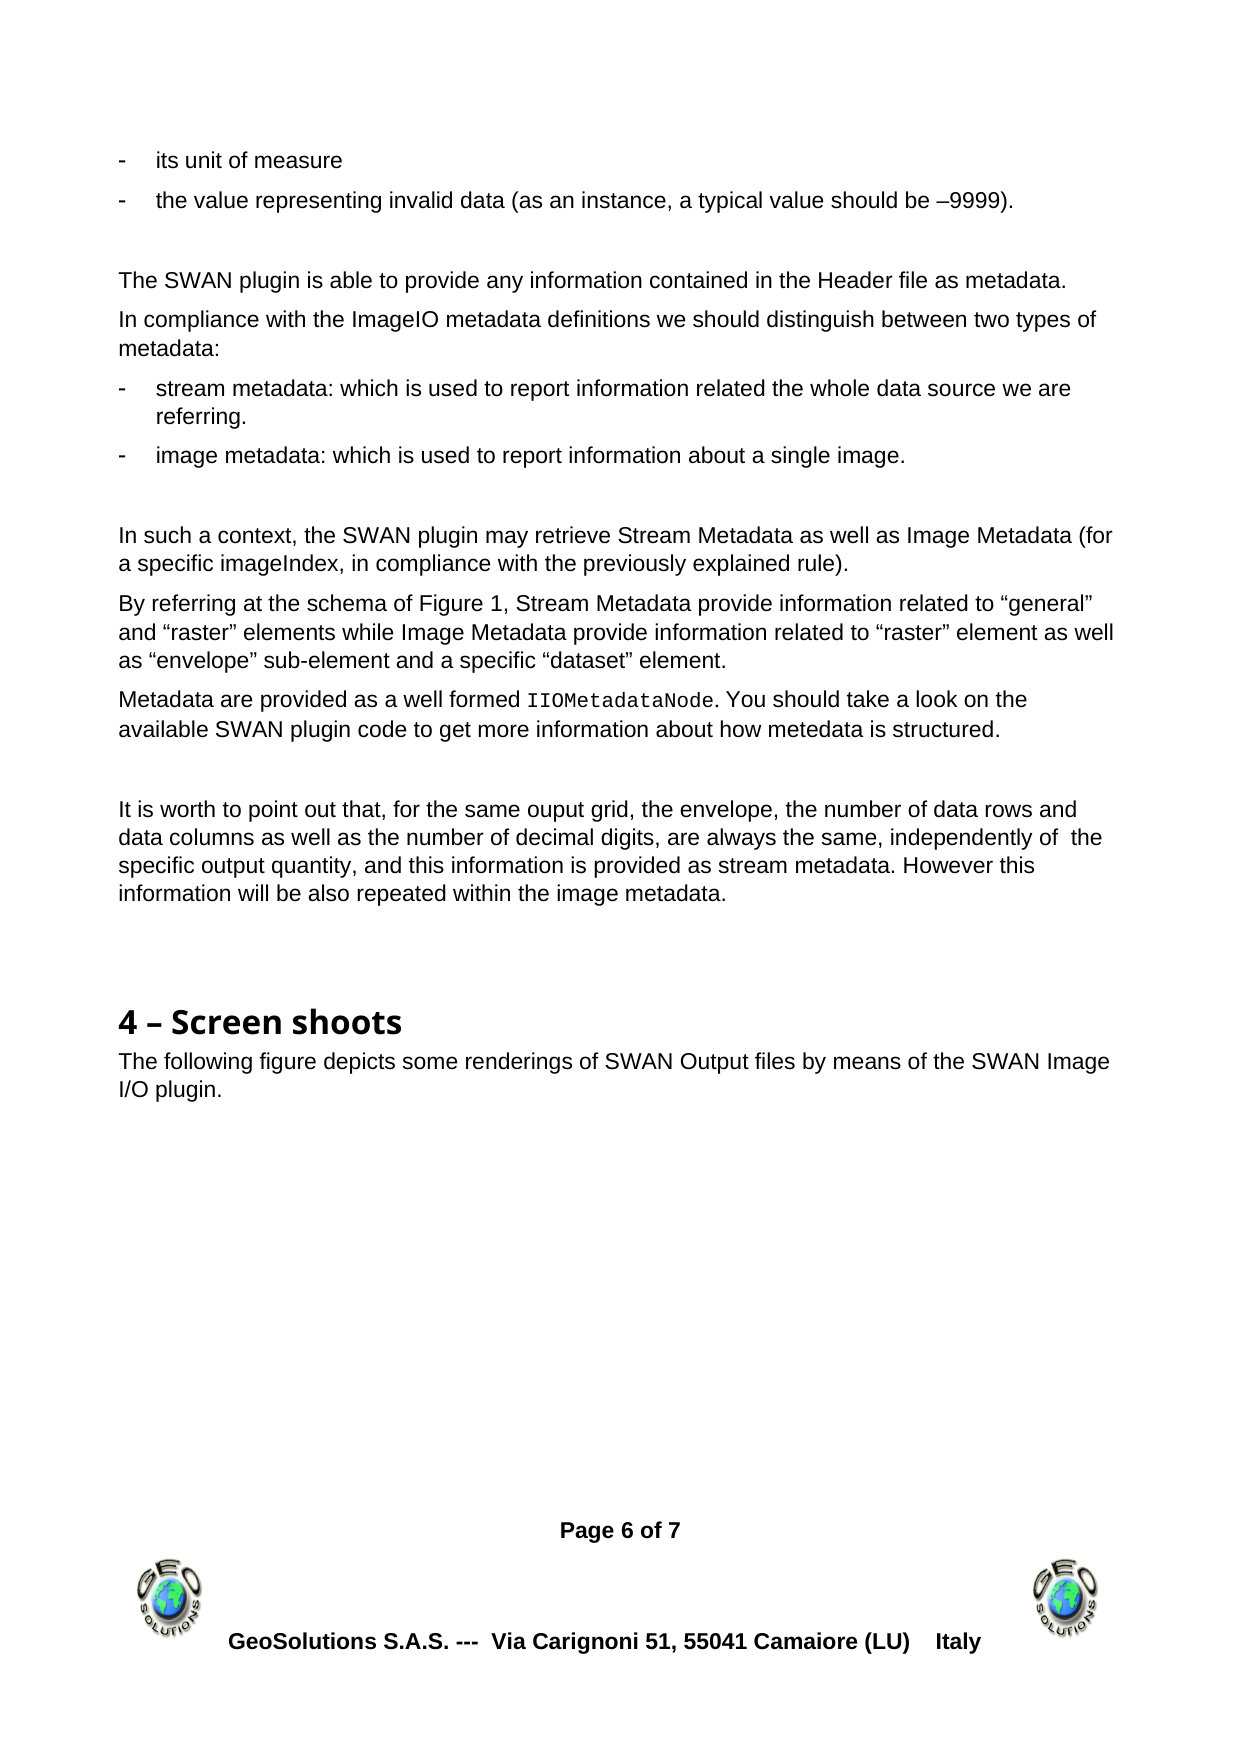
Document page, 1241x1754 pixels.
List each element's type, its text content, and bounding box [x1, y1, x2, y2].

picture [134, 1552, 205, 1641]
text Metadata are provided as a well formed IIOMetadataNode. You should take a look on the available SWAN plugin code to get more information about how metedata is structured. [118, 687, 1122, 742]
text The SWAN plugin is able to provide any information contained in the Header file as metadata. [118, 267, 1122, 293]
list image metadata: which is used to report information about a single image. [118, 443, 1122, 469]
text It is worth to point out that, for the same ouput grid, the envelope, the number of data rows and data columns as well as the number of decimal digits, are always the same, independently of the specific output quantity, and this information is provided as stream metadata. However this information will be also repeated within the image metadata. [118, 796, 1122, 906]
picture [1030, 1552, 1101, 1641]
list its unit of measure [118, 148, 1122, 173]
list the value representing invalid data (as an instance, a typical value should be –9999). [118, 187, 1122, 213]
text The following figure depicts some renderings of SWAN Output files by means of the SWAN Image I/O plugin. [118, 1049, 1122, 1102]
text In compliance with the ImageIO metadata definitions we should distinguish between two types of metadata: [118, 307, 1122, 361]
list stream metadata: which is used to report information related the whole data source we are referring. [118, 375, 1122, 429]
subtitle 4 – Screen shoots [118, 999, 1122, 1044]
text In such a context, the SWAN plugin may retrieve Stream Metadata as well as Image Metadata (for a specific imageIndex, in compliance with the previously explained rule). [118, 523, 1122, 577]
text By referring at the schema of Figure 1, Stream Metadata provide information related to “general” and “raster” elements while Image Metadata provide information related to “raster” element as well as “envelope” sub-element and a specific “dataset” element. [118, 591, 1122, 673]
